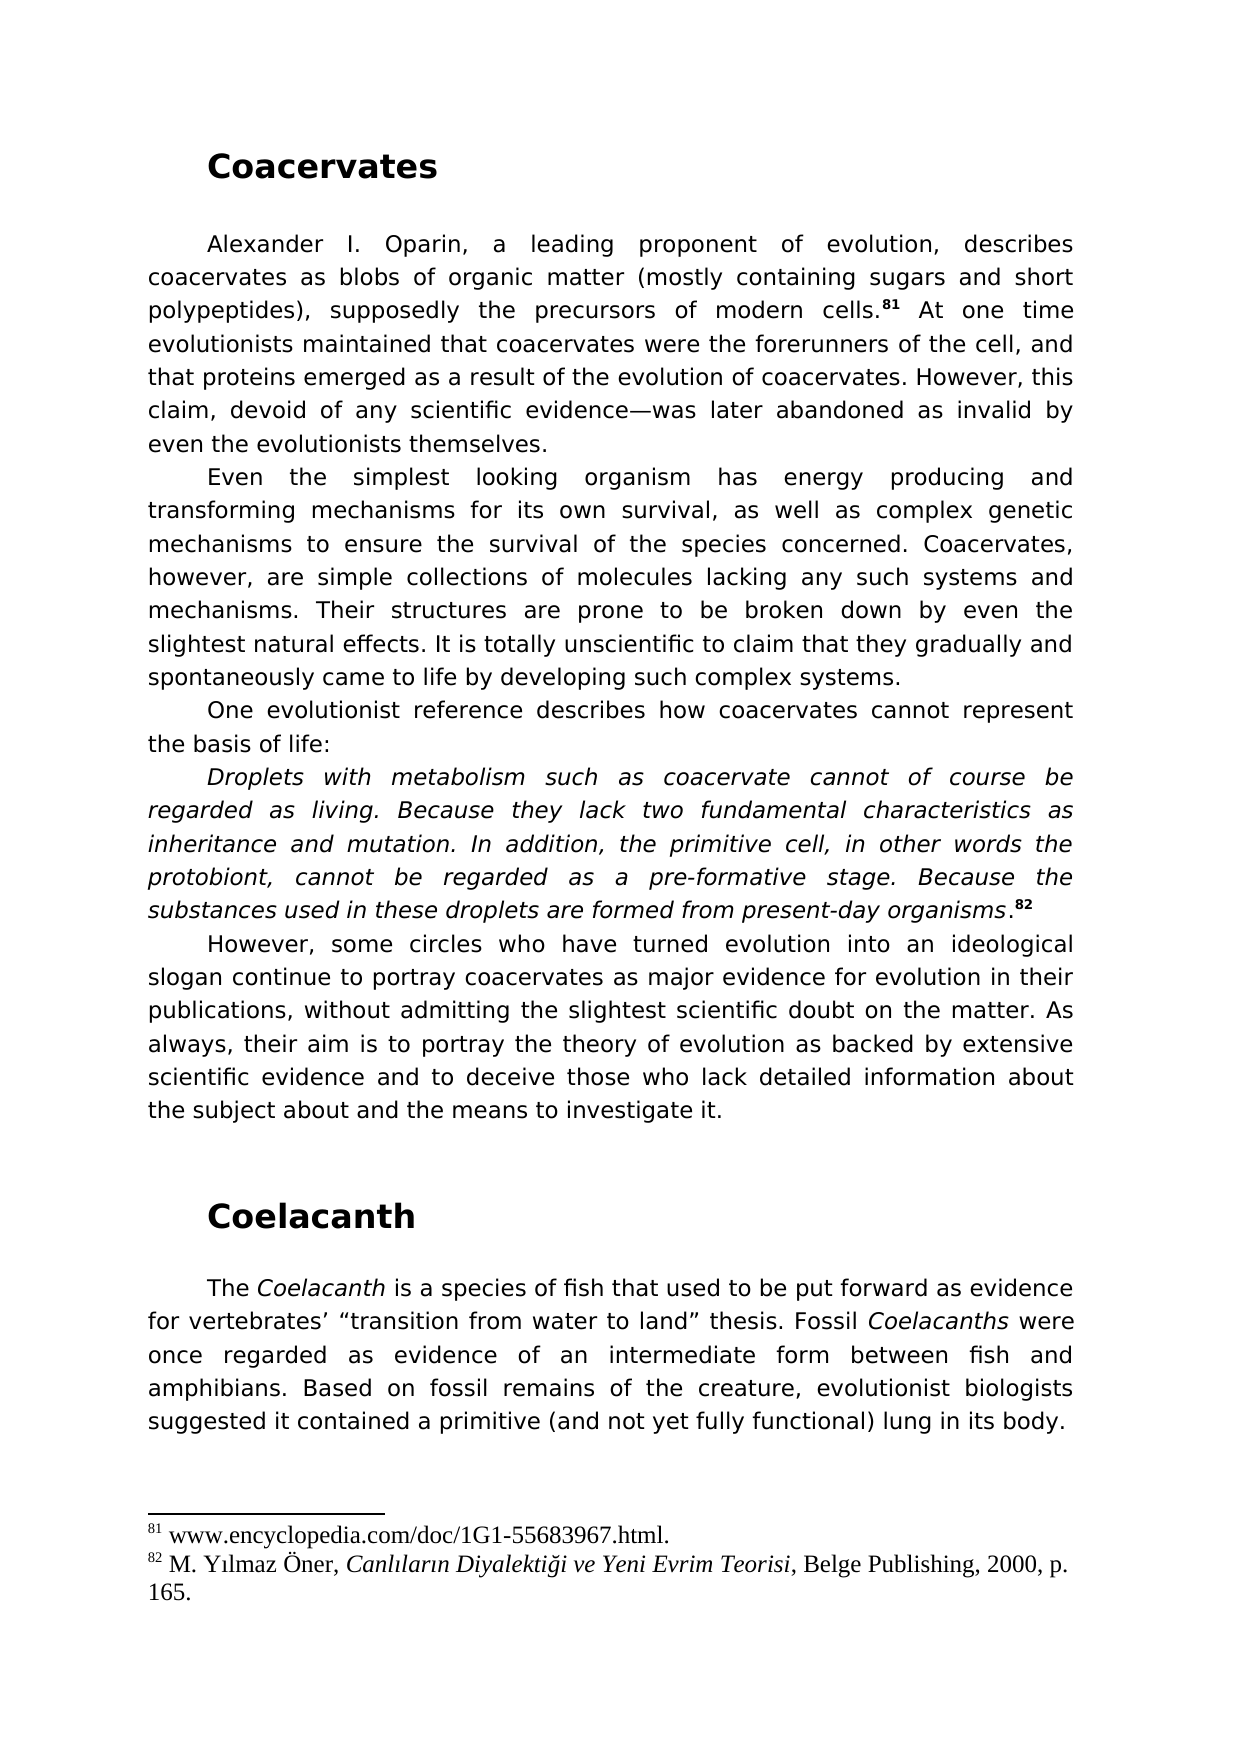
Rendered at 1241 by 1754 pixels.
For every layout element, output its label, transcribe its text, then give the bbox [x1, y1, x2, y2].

text Coelacanth [148, 1198, 1075, 1236]
text Coacervates [148, 148, 1075, 187]
text Droplets with metabolism such as coacervate cannot of course be regarded as living. Because they lack two fundamental characteristics as inheritance and mutation. In addition, the primitive cell, in other words the protobiont, cannot be regarded as a pre-formative stage. Because the substances used in these droplets are formed from present-day organisms. [148, 759, 1075, 925]
text Even the simplest looking organism has energy producing and transforming mechanisms for its own survival, as well as complex genetic mechanisms to ensure the survival of the species concerned. Coacervates, however, are simple collections of molecules lacking any such systems and mechanisms. Their structures are prone to be broken down by even the slightest natural effects. It is totally unscientific to claim that they gradually and spontaneously came to life by developing such complex systems. [148, 459, 1075, 692]
text www.encyclopedia.com/doc/1G1-55683967.html. [148, 1520, 1092, 1549]
text The Coelacanth is a species of fish that used to be put forward as evidence for vertebrates’ “transition from water to land” thesis. Fossil Coelacanths were once regarded as evidence of an intermediate form between fish and amphibians. Based on fossil remains of the creature, evolutionist biologists suggested it contained a primitive (and not yet fully functional) lung in its body. [148, 1270, 1075, 1436]
text M. Yılmaz Öner, Canlıların Diyalektiği ve Yeni Evrim Teorisi, Belge Publishing, 2000, p. 165. [148, 1549, 1092, 1606]
text One evolutionist reference describes how coacervates cannot represent the basis of life: [148, 692, 1075, 759]
text However, some circles who have turned evolution into an ideological slogan continue to portray coacervates as major evidence for evolution in their publications, without admitting the slightest scientific doubt on the matter. As always, their aim is to portray the theory of evolution as backed by extensive scientific evidence and to deceive those who lack detailed information about the subject about and the means to investigate it. [148, 925, 1075, 1125]
text Alexander I. Oparin, a leading proponent of evolution, describes coacervates as blobs of organic matter (mostly containing sugars and short polypeptides), supposedly the precursors of modern cells. At one time evolutionists maintained that coacervates were the forerunners of the cell, and that proteins emerged as a result of the evolution of coacervates. However, this claim, devoid of any scientific evidence—was later abandoned as invalid by even the evolutionists themselves. [148, 225, 1075, 459]
